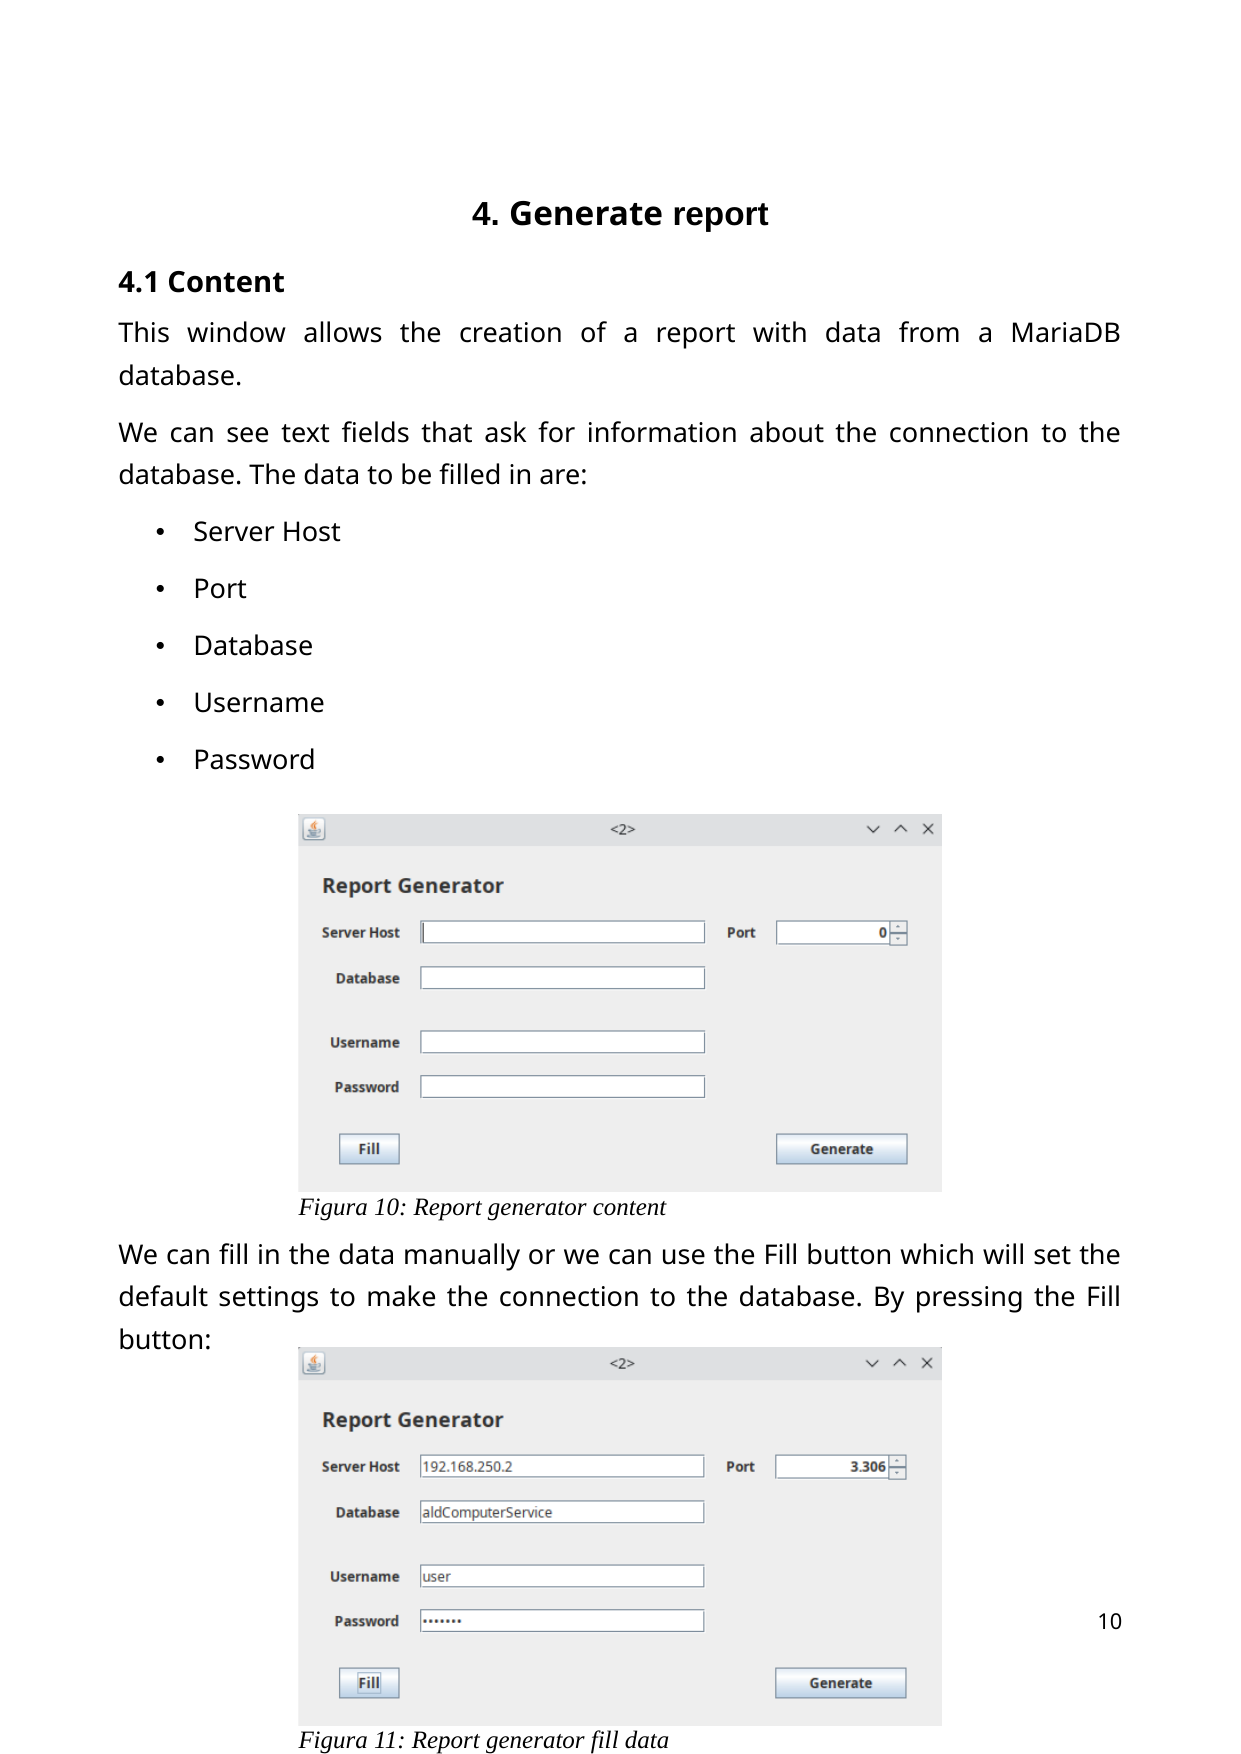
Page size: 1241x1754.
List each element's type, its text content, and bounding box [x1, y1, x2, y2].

picture [298, 814, 942, 1192]
subtitle 4.1 Content [118, 262, 1122, 301]
text This window allows the creation of a report with data from a MariaDB database. [118, 314, 1122, 393]
list Password [156, 741, 1122, 777]
text We can fill in the data manually or we can use the Fill button which will set the default settings to make the connection to the database. By pressing the Fill button: [118, 1235, 1122, 1357]
list Server Host [156, 513, 1122, 549]
list Port [156, 570, 1122, 607]
list Database [156, 627, 1122, 663]
text Figura 11: Report generator fill data [298, 1726, 942, 1754]
list Username [156, 684, 1122, 721]
text Figura 10: Report generator content [298, 1192, 942, 1220]
picture [298, 1347, 942, 1726]
text We can see text fields that ask for information about the connection to the database. The data to be filled in are: [118, 413, 1122, 493]
subtitle 4. Generate report [118, 189, 1122, 235]
